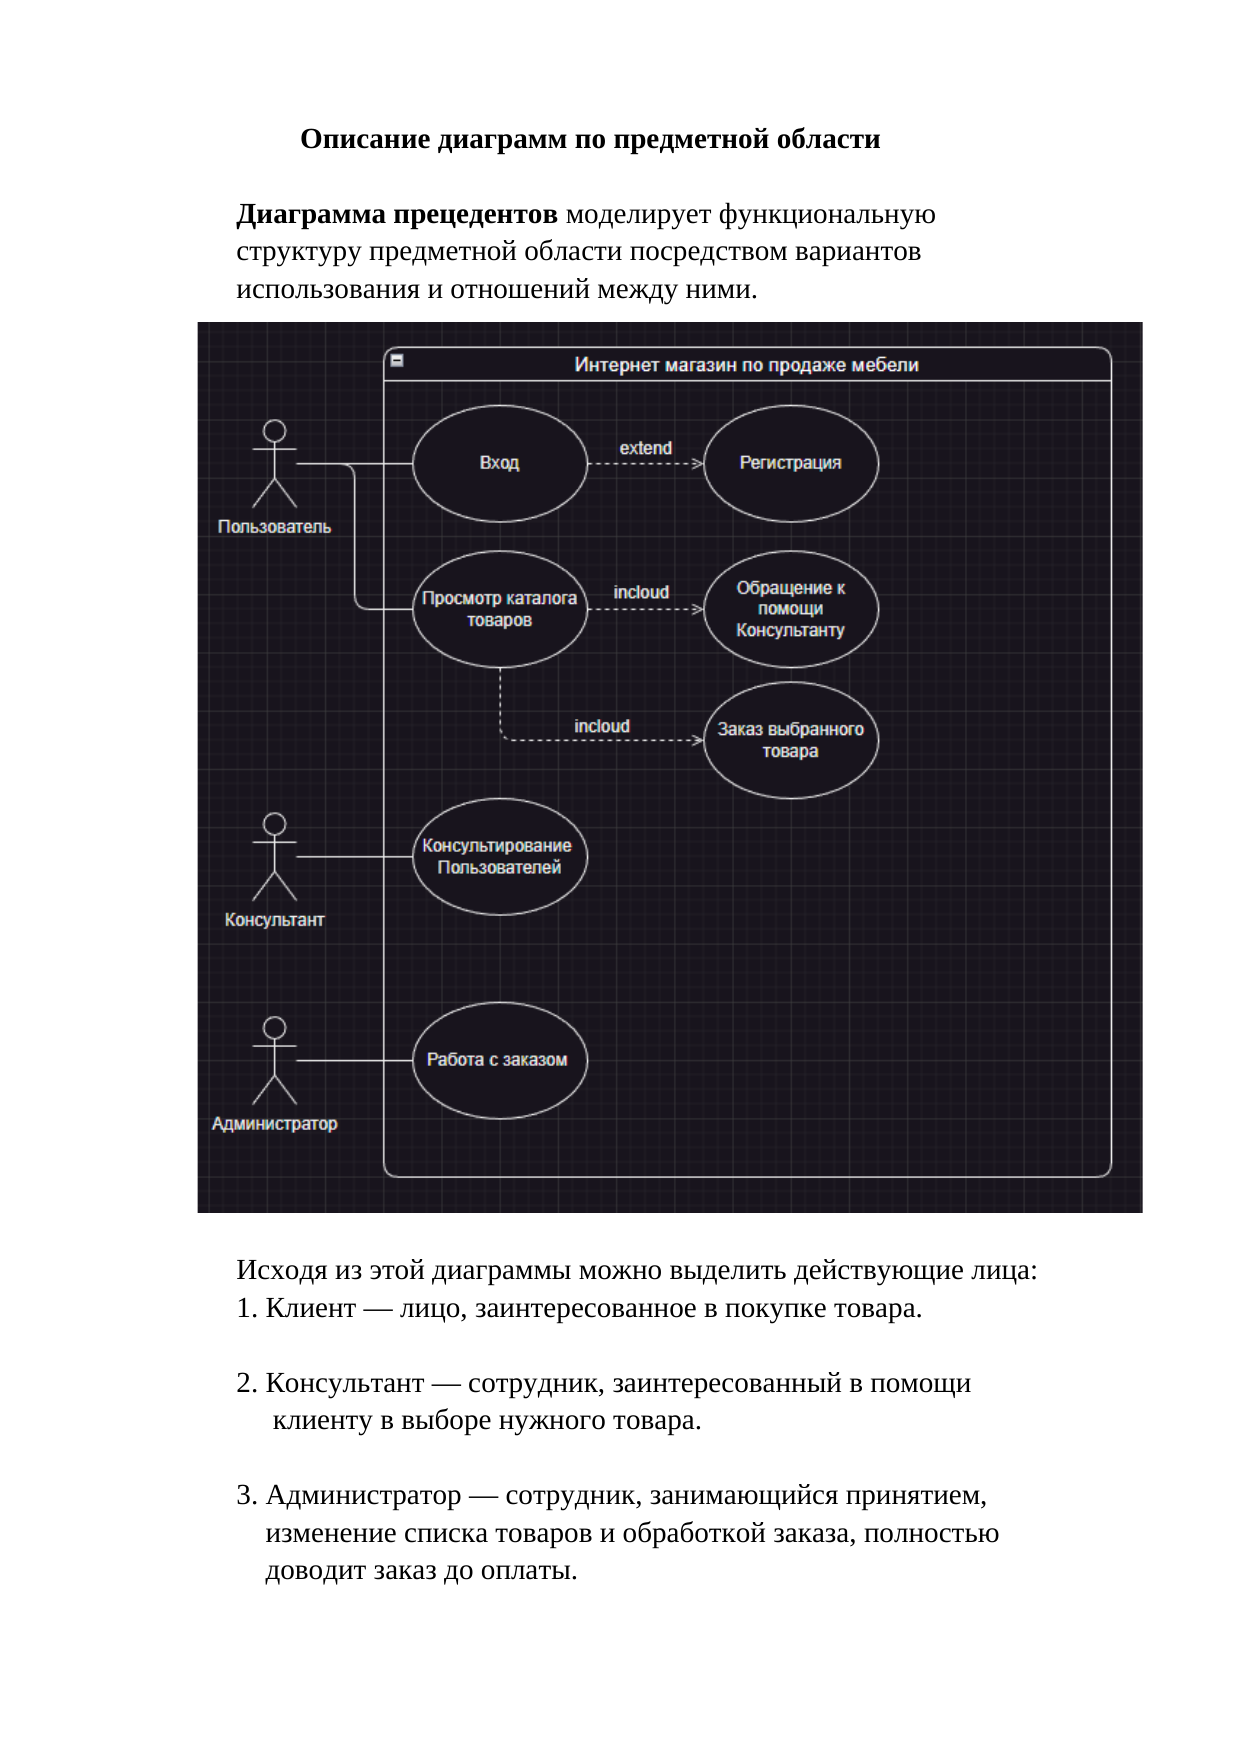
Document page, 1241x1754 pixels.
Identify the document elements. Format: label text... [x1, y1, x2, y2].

text 2. Консультант — сотрудник, заинтересованный в помощи клиенту в выборе нужного товара. [118, 1362, 1063, 1437]
text Описание диаграмм по предметной области [118, 118, 1063, 156]
text 1. Клиент — лицо, заинтересованное в покупке товара. [118, 1287, 1063, 1325]
text 3. Администратор — сотрудник, занимающийся принятием, изменение списка товаров и обработкой заказа, полностью доводит заказ до оплаты. [118, 1475, 1063, 1587]
picture [197, 322, 1143, 1213]
text Исходя из этой диаграммы можно выделить действующие лица: [118, 1250, 1063, 1287]
text Диаграмма прецедентов моделирует функциональную структуру предметной области посредством вариантов использования и отношений между ними. [118, 193, 1063, 306]
